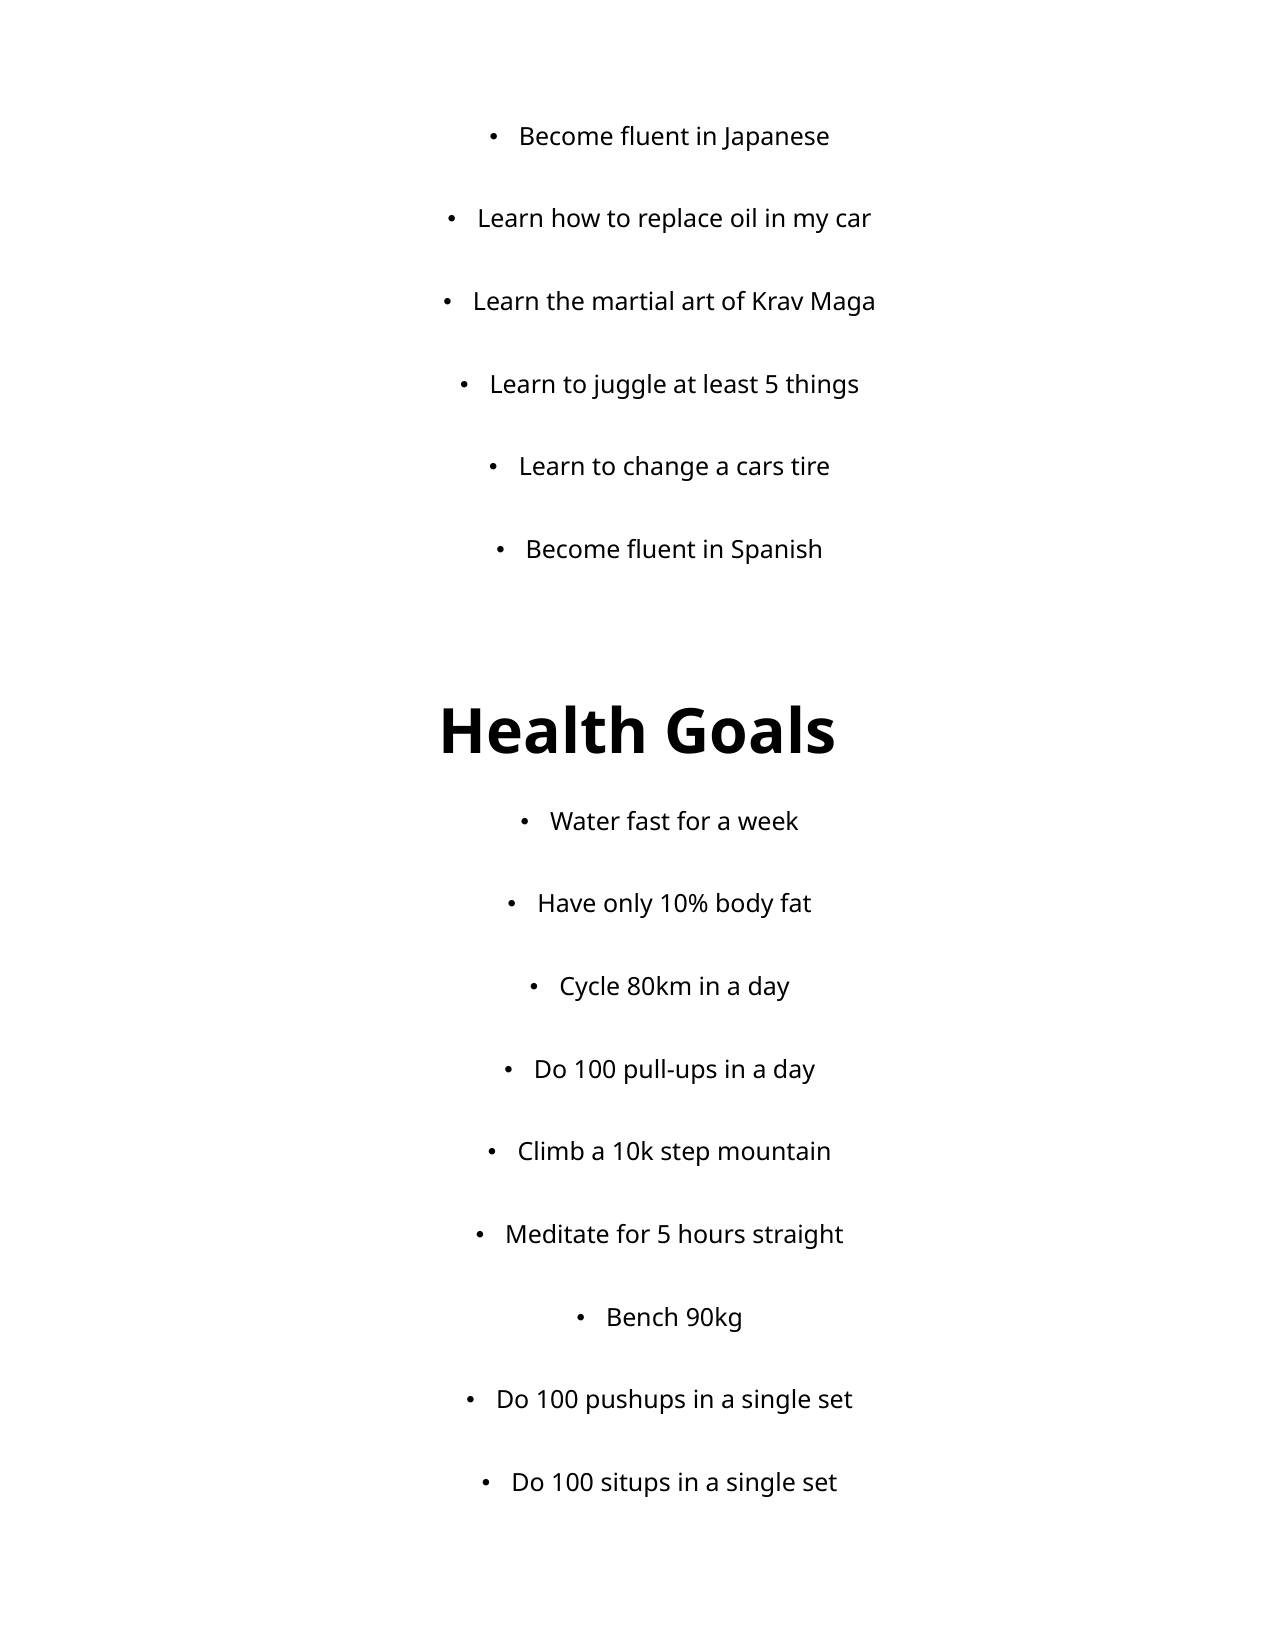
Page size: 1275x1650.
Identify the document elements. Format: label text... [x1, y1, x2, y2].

list Learn to juggle at least 5 things [162, 366, 1157, 400]
list Cycle 80km in a day [162, 968, 1157, 1003]
list Do 100 pushups in a single set [162, 1382, 1157, 1416]
list Do 100 pull-ups in a day [162, 1051, 1157, 1085]
list Become fluent in Spanish [162, 532, 1157, 566]
list Climb a 10k step mountain [162, 1134, 1157, 1168]
list Learn the martial art of Krav Maga [162, 283, 1157, 318]
list Have only 10% body fat [162, 886, 1157, 920]
list Learn to change a cars tire [162, 449, 1157, 483]
list Bench 90kg [162, 1299, 1157, 1333]
list Learn how to replace oil in my car [162, 201, 1157, 235]
list Do 100 situps in a single set [162, 1465, 1157, 1499]
subtitle Health Goals [118, 686, 1157, 772]
list Become fluent in Japanese [162, 118, 1157, 152]
list Water fast for a week [162, 803, 1157, 837]
list Meditate for 5 hours straight [162, 1217, 1157, 1251]
